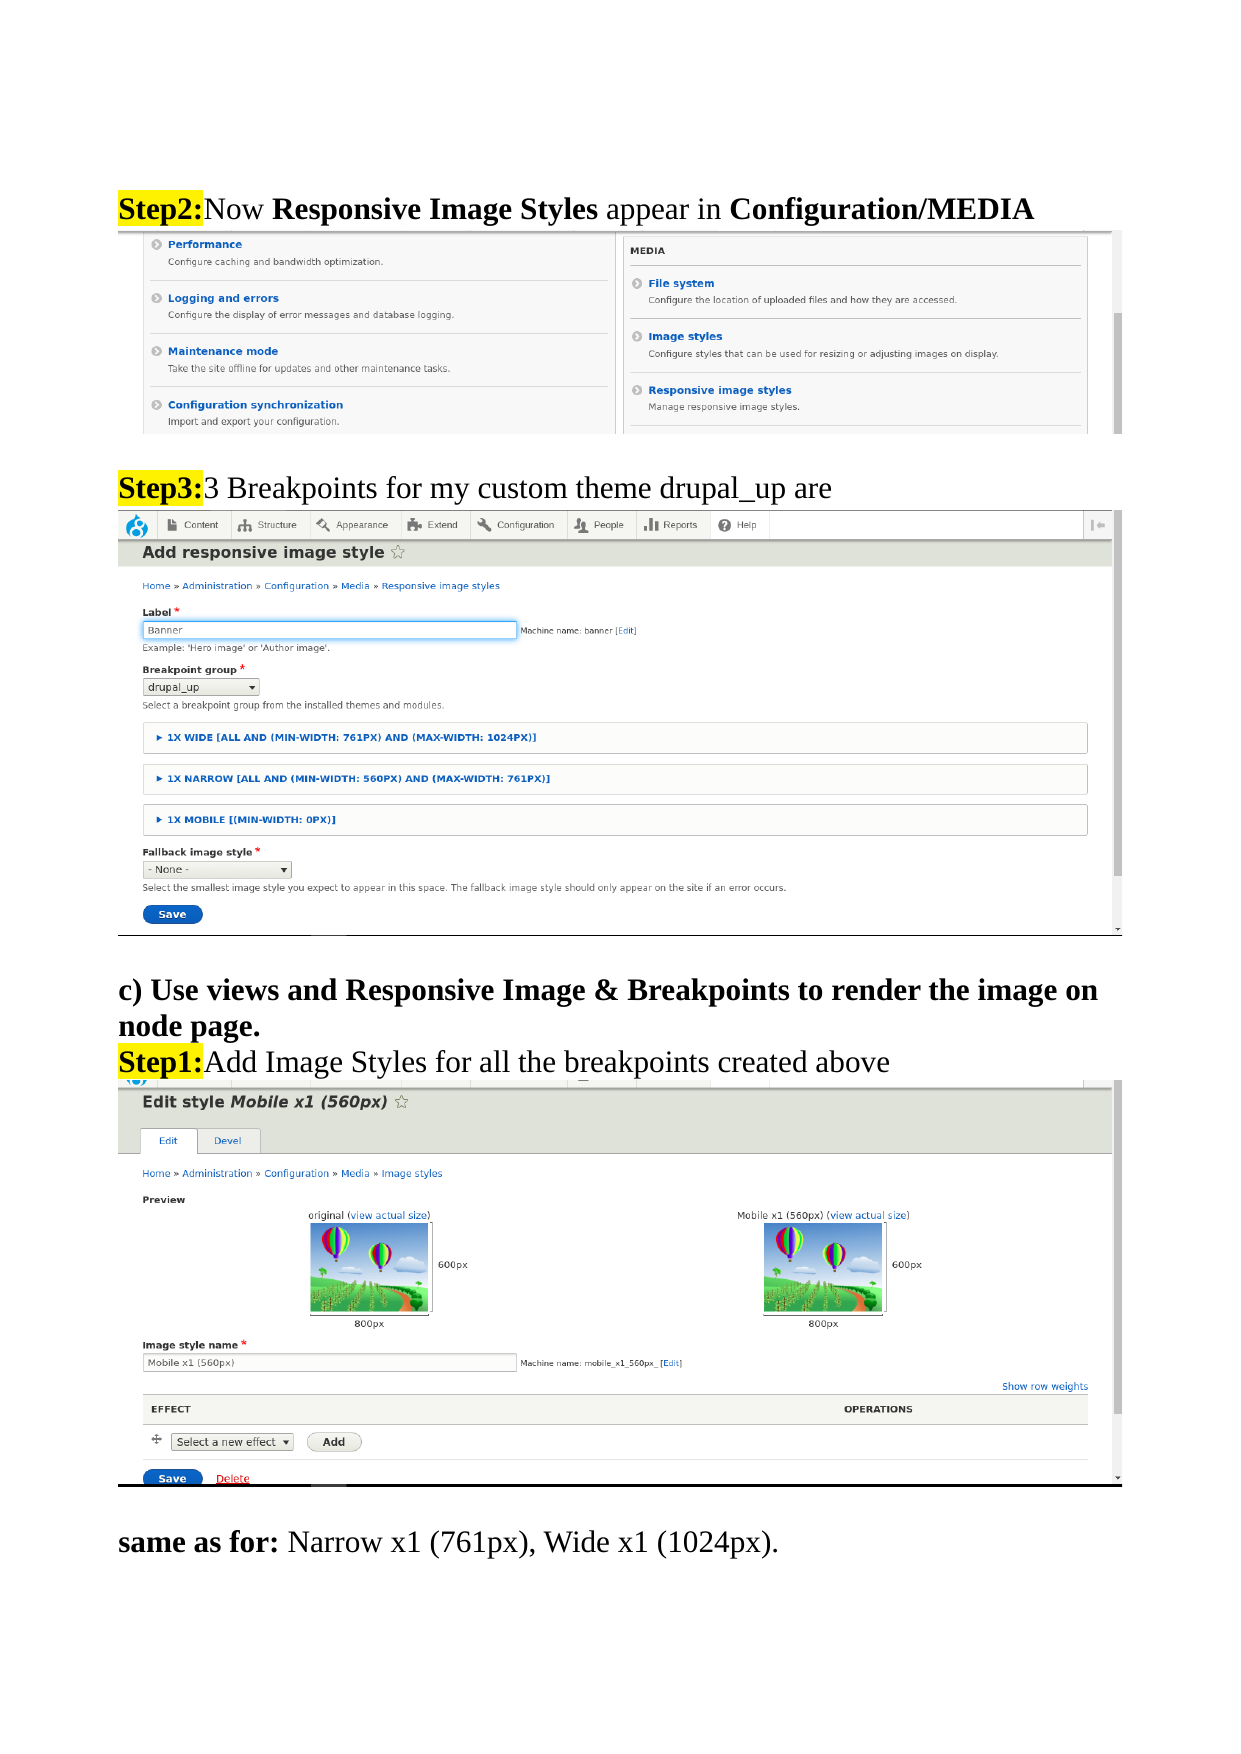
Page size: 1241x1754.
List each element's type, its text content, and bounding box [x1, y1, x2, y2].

picture [118, 510, 1123, 936]
text Step1:Add Image Styles for all the breakpoints created above [118, 1043, 1122, 1079]
text Step2:Now Responsive Image Styles appear in Configuration/MEDIA [118, 190, 1122, 226]
text Step3:3 Breakpoints for my custom theme drupal_up are [118, 470, 1122, 506]
text c) Use views and Responsive Image & Breakpoints to render the image on node page. [118, 971, 1122, 1043]
picture [118, 230, 1123, 434]
text same as for: Narrow x1 (761px), Wide x1 (1024px). [118, 1523, 1122, 1559]
picture [118, 1080, 1123, 1487]
